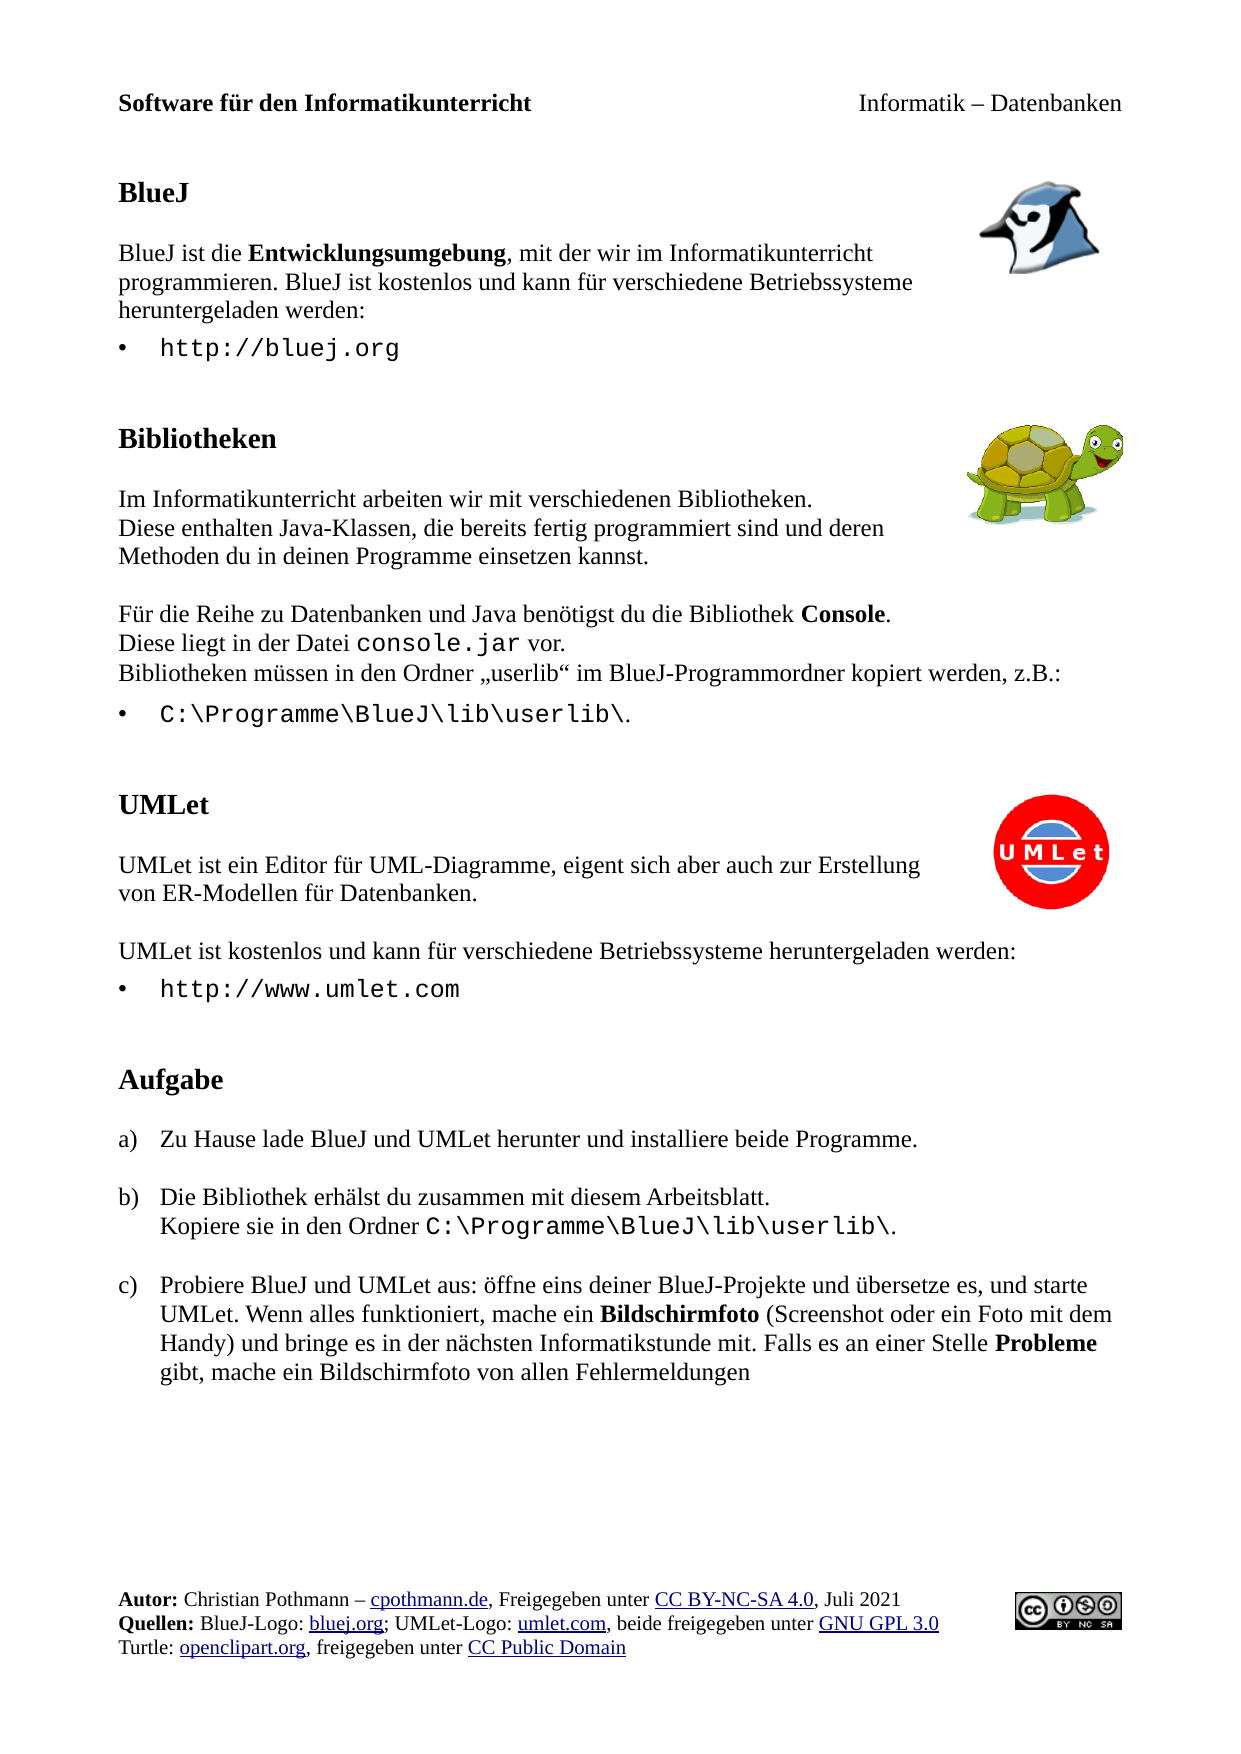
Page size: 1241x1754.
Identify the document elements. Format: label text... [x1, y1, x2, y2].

list http://bluej.org [118, 336, 1122, 364]
text BlueJ ist die Entwicklungsumgebung, mit der wir im Informatikunterricht programmieren. BlueJ ist kostenlos und kann für verschiedene Betriebssysteme heruntergeladen werden: [118, 238, 1122, 324]
text BlueJ [118, 176, 1122, 209]
list Zu Hause lade BlueJ und UMLet herunter und installiere beide Programme. [118, 1124, 1122, 1182]
picture [977, 177, 1101, 274]
text Im Informatikunterricht arbeiten wir mit verschiedenen Bibliotheken. [118, 484, 967, 513]
text UMLet ist kostenlos und kann für verschiedene Betriebssysteme heruntergeladen werden: [118, 936, 1122, 965]
picture [1015, 1592, 1122, 1630]
text Quellen: BlueJ-Logo: bluej.org; UMLet-Logo: umlet.com, beide freigegeben unter GNU GPL 3.0 [118, 1611, 1122, 1635]
text Autor: Christian Pothmann – cpothmann.de, Freigegeben unter CC BY-NC-SA 4.0, Juli 2021 [118, 1587, 1122, 1611]
picture [992, 793, 1110, 910]
text Bibliotheken müssen in den Ordner „userlib“ im BlueJ-Programmordner kopiert werden, z.B.: [118, 658, 1122, 687]
picture [967, 425, 1124, 525]
list Probiere BlueJ und UMLet aus: öffne eins deiner BlueJ-Projekte und übersetze es, und starte UMLet. Wenn alles funktioniert, mache ein Bildschirmfoto (Screenshot oder ein Foto mit dem Handy) und bringe es in der nächsten Informatikstunde mit. Falls es an einer Stelle Probleme gibt, mache ein Bildschirmfoto von allen Fehlermeldungen [118, 1270, 1122, 1385]
text UMLet ist ein Editor für UML-Diagramme, eigent sich aber auch zur Erstellung von ER-Modellen für Datenbanken. [118, 850, 992, 907]
text Turtle: openclipart.org, freigegeben unter CC Public Domain [118, 1635, 1122, 1659]
text Diese enthalten Java-Klassen, die bereits fertig programmiert sind und deren Methoden du in deinen Programme einsetzen kannst. Für die Reihe zu Datenbanken und Java benötigst du die Bibliothek Console. [118, 513, 1122, 628]
list Die Bibliothek erhälst du zusammen mit diesem Arbeitsblatt. Kopiere sie in den Ordner C:\Programme\BlueJ\lib\userlib\. [118, 1182, 1122, 1242]
list http://www.umlet.com [118, 976, 1122, 1005]
text UMLet [118, 787, 1122, 821]
list C:\Programme\BlueJ\lib\userlib\. [118, 699, 1122, 730]
text Aufgabe [118, 1062, 1122, 1096]
text Bibliotheken [118, 422, 1122, 455]
text Diese liegt in der Datei console.jar vor. [118, 628, 1122, 658]
